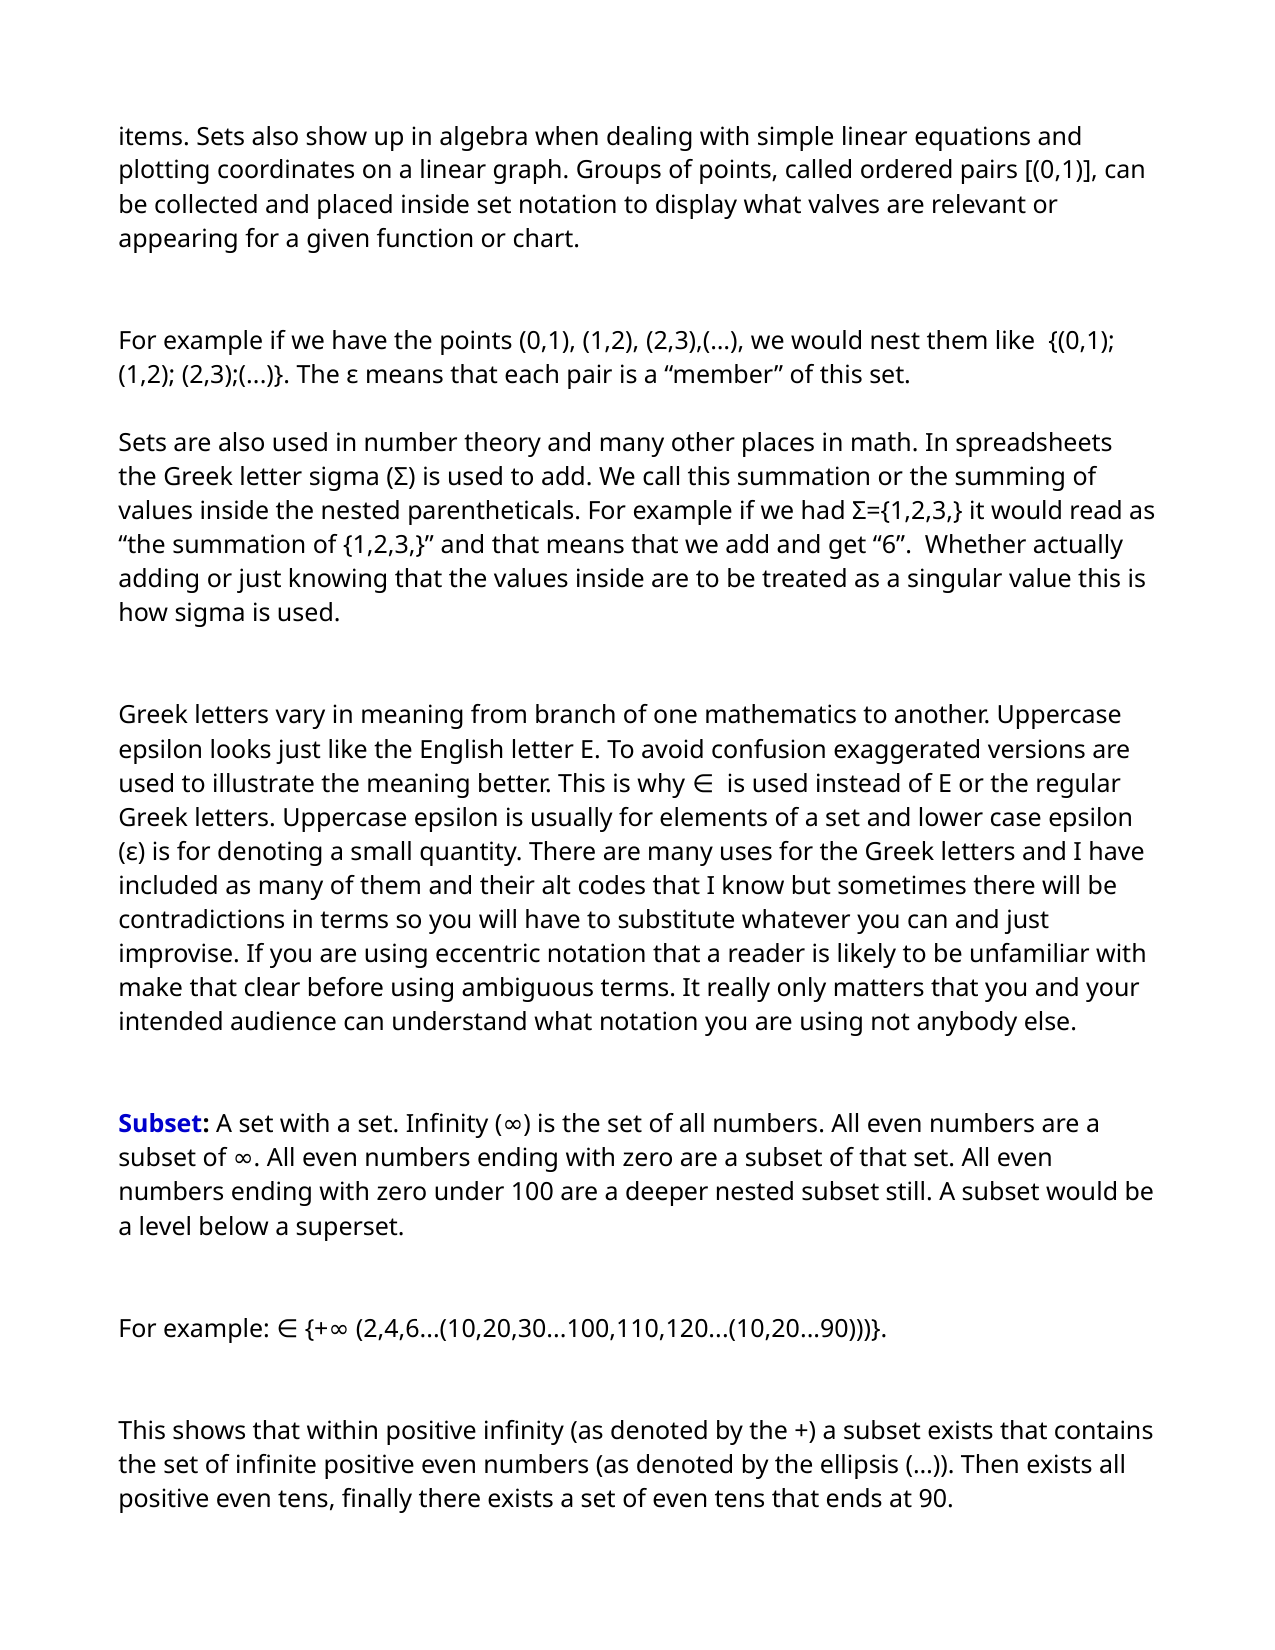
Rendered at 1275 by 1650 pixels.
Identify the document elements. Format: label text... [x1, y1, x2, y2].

text Subset: A set with a set. Infinity (∞) is the set of all numbers. All even numbers are a subset of ∞. All even numbers ending with zero are a subset of that set. All even numbers ending with zero under 100 are a deeper nested subset still. A subset would be a level below a superset. [118, 1106, 1157, 1242]
text Sets are also used in number theory and many other places in math. In spreadsheets the Greek letter sigma (Σ) is used to add. We call this summation or the summing of values inside the nested parentheticals. For example if we had Σ={1,2,3,} it would read as “the summation of {1,2,3,}” and that means that we add and get “6”. Whether actually adding or just knowing that the values inside are to be treated as a singular value this is how sigma is used. [118, 425, 1157, 629]
text For example if we have the points (0,1), (1,2), (2,3),(…), we would nest them like {(0,1); (1,2); (2,3);(...)}. The ε means that each pair is a “member” of this set. [118, 322, 1157, 391]
text This shows that within positive infinity (as denoted by the +) a subset exists that contains the set of infinite positive even numbers (as denoted by the ellipsis (…)). Then exists all positive even tens, finally there exists a set of even tens that ends at 90. [118, 1412, 1157, 1515]
text Greek letters vary in meaning from branch of one mathematics to another. Uppercase epsilon looks just like the English letter E. To avoid confusion exaggerated versions are used to illustrate the meaning better. This is why ∈ is used instead of E or the regular Greek letters. Uppercase epsilon is usually for elements of a set and lower case epsilon (ε) is for denoting a small quantity. There are many uses for the Greek letters and I have included as many of them and their alt codes that I know but sometimes there will be contradictions in terms so you will have to substitute whatever you can and just improvise. If you are using eccentric notation that a reader is likely to be unfamiliar with make that clear before using ambiguous terms. It really only matters that you and your intended audience can understand what notation you are using not anybody else. [118, 697, 1157, 1038]
text For example: ∈ {+∞ (2,4,6...(10,20,30...100,110,120...(10,20...90)))}. [118, 1310, 1157, 1344]
text items. Sets also show up in algebra when dealing with simple linear equations and plotting coordinates on a linear graph. Groups of points, called ordered pairs [(0,1)], can be collected and placed inside set notation to display what valves are relevant or appearing for a given function or chart. [118, 118, 1157, 254]
